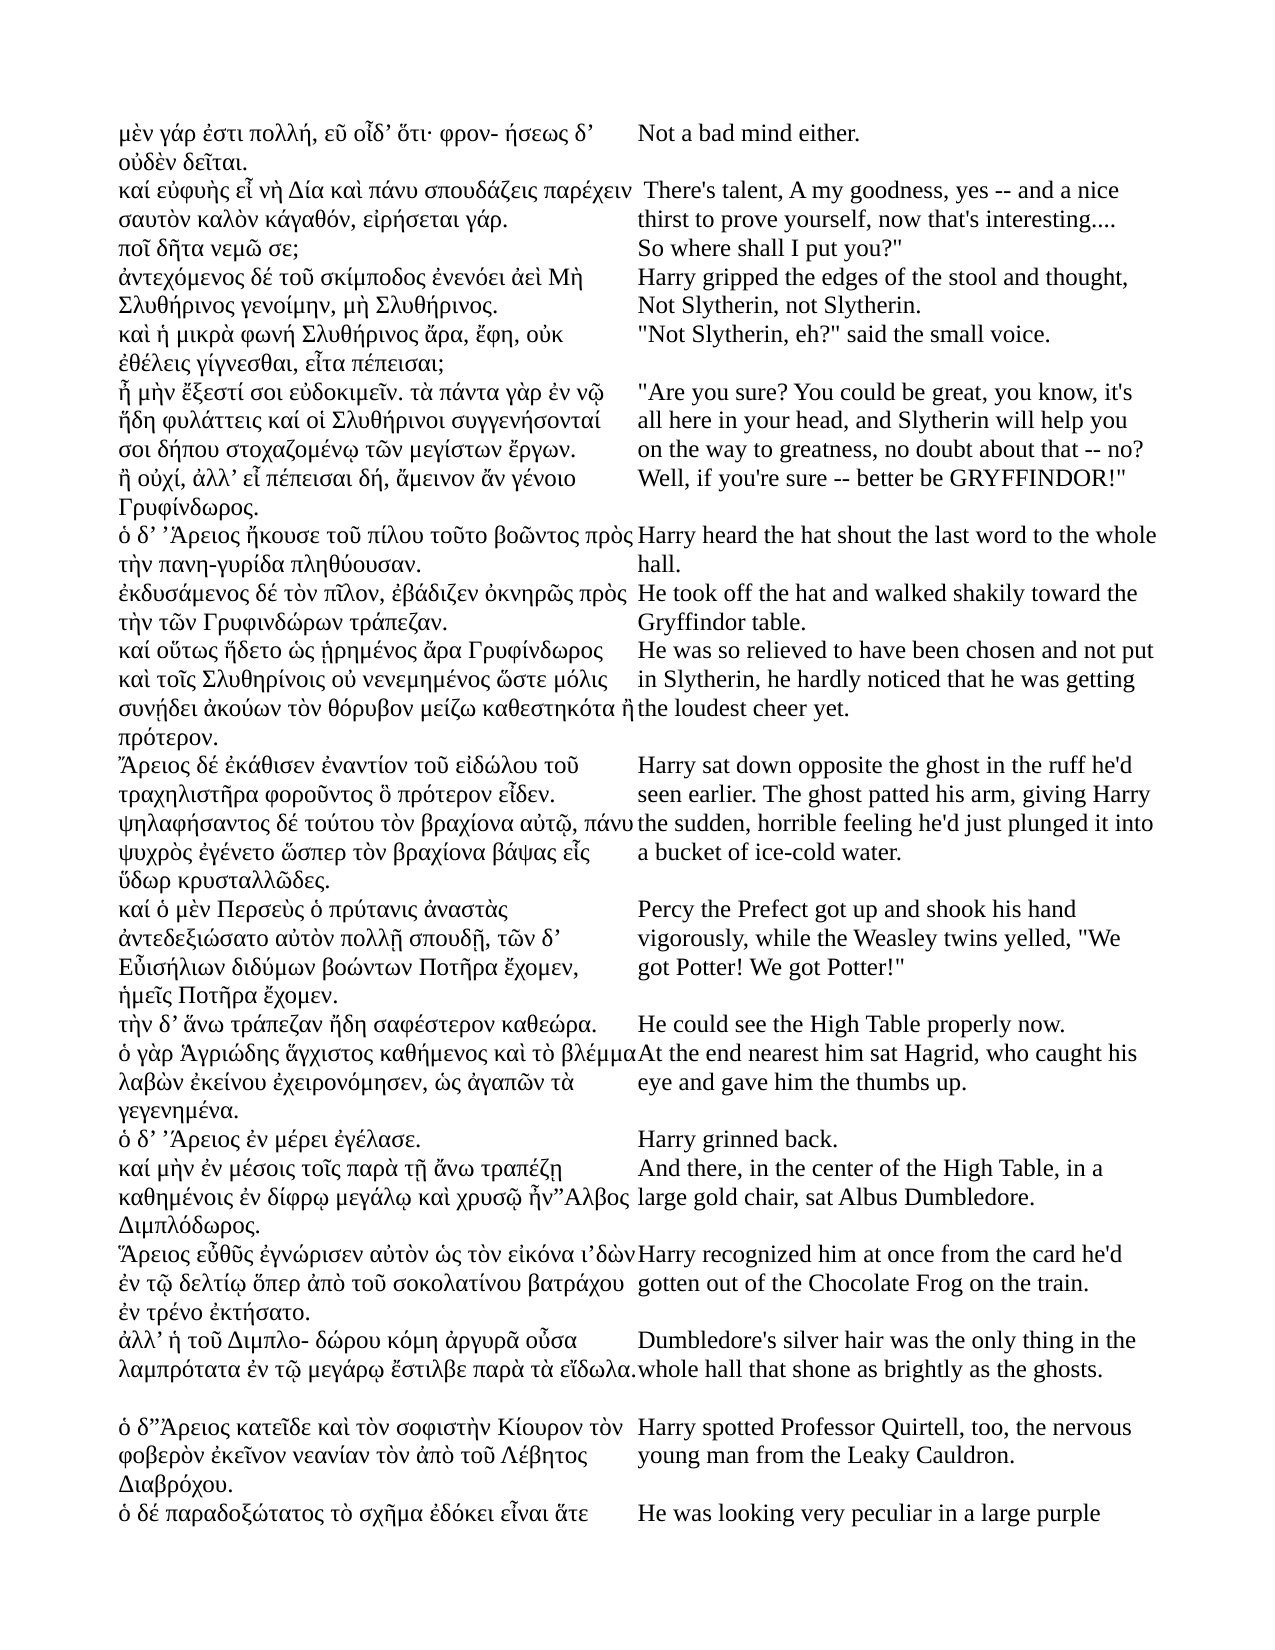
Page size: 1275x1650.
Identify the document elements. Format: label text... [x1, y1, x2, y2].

table_cell "Are you sure? You could be great, you know, it's all here in your head, and Slytherin will help you on the way to greatness, no doubt about that -- no? [638, 377, 1157, 463]
table_cell καί οὕτως ἥδετο ὡς ᾑρημένος ἄρα Γρυφίνδωρος καὶ τοῖς Σλυθηρίνοις οὐ νενεμημένος ὥστε μόλις συνῄδει ἀκούων τὸν θόρυβον μείζω καθεστηκότα ἢ πρότερον. [118, 636, 637, 751]
table_cell ὁ δ”Ἀρειος κατεῖδε καὶ τὸν σοφιστὴν Κίουρον τὸν φοβερὸν ἐκεῖνον νεανίαν τὸν ἀπὸ τοῦ Λέβητος Διαβρόχου. [118, 1412, 637, 1498]
table_cell He could see the High Table properly now. [638, 1009, 1157, 1038]
table_cell καί ὁ μὲν Περσεὺς ὁ πρύτανις ἀναστὰς ἀντεδεξιώσατο αὐτὸν πολλῇ σπουδῇ, τῶν δ’ Εὖισήλιων διδύμων βοώντων Ποτῆρα ἔχομεν, ἡμεῖς Ποτῆρα ἔχομεν. [118, 894, 637, 1009]
table_cell ὁ δ’ ’Ἁρειος ἤκουσε τοῦ πίλου τοῦτο βοῶντος πρὸς τὴν πανη-γυρίδα πληθύουσαν. [118, 521, 637, 578]
table_cell Harry gripped the edges of the stool and thought, Not Slytherin, not Slytherin. [638, 262, 1157, 319]
table_cell Ἄρειος δέ ἐκάθισεν ἐναντίον τοῦ εἰδώλου τοῦ τραχηλιστῆρα φοροῦντος ὃ πρότερον εἶδεν. ψηλαφήσαντος δέ τούτου τὸν βραχίονα αὐτῷ, πάνυ ψυχρὸς ἐγένετο ὥσπερ τὸν βραχίονα βάψας εἷς ὕδωρ κρυσταλλῶδες. [118, 751, 637, 894]
table_cell ἢ οὐχί, ἀλλ’ εἶ πέπεισαι δή, ἄμεινον ἄν γένοιο Γρυφίνδωρος. [118, 463, 637, 521]
table_cell μὲν γάρ ἐστι πολλή, εῦ οἶδ’ ὅτι· φρον- ήσεως δ’ οὐδὲν δεῖται. [118, 118, 637, 176]
table_cell So where shall I put you?" [638, 233, 1157, 262]
table_cell He was so relieved to have been chosen and not put in Slytherin, he hardly noticed that he was getting the loudest cheer yet. [638, 636, 1157, 751]
table_cell There's talent, A my goodness, yes -- and a nice thirst to prove yourself, now that's interesting.... [638, 176, 1157, 233]
table_cell ὁ γὰρ Ἁγριώδης ἅγχιστος καθήμενος καὶ τὸ βλέμμα λαβὼν ἐκείνου ἐχειρονόμησεν, ὡς ἀγαπῶν τὰ γεγενημένα. [118, 1038, 637, 1124]
table_cell He was looking very peculiar in a large purple [638, 1498, 1157, 1527]
table_cell At the end nearest him sat Hagrid, who caught his eye and gave him the thumbs up. [638, 1038, 1157, 1124]
table_cell ποῖ δῆτα νεμῶ σε; [118, 233, 637, 262]
table_cell He took off the hat and walked shakily toward the Gryffindor table. [638, 578, 1157, 636]
table_cell ἀλλ’ ἡ τοῦ Διμπλο- δώρου κόμη ἀργυρᾶ οὖσα λαμπρότατα ἐν τῷ μεγάρῳ ἔστιλβε παρὰ τὰ εἴδωλα. [118, 1326, 637, 1412]
table_cell καί εὐφυὴς εἶ νὴ Δία καὶ πάνυ σπουδάζεις παρέχειν σαυτὸν καλὸν κάγαθόν, εἰρήσεται γάρ. [118, 176, 637, 233]
table_cell And there, in the center of the High Table, in a large gold chair, sat Albus Dumbledore. [638, 1153, 1157, 1239]
table_cell ὁ δέ παραδοξώτατος τὸ σχῆμα ἐδόκει εἶναι ἅτε [118, 1498, 637, 1527]
table_cell Harry recognized him at once from the card he'd gotten out of the Chocolate Frog on the train. [638, 1239, 1157, 1326]
table_cell Well, if you're sure -- better be GRYFFINDOR!" [638, 463, 1157, 521]
table_cell ἐκδυσάμενος δέ τὸν πῖλον, ἐβάδιζεν ὀκνηρῶς πρὸς τὴν τῶν Γρυφινδώρων τράπεζαν. [118, 578, 637, 636]
table_cell καὶ ἡ μικρὰ φωνή Σλυθήρινος ἄρα, ἔφη, οὐκ ἐθέλεις γίγνεσθαι, εἶτα πέπεισαι; [118, 319, 637, 377]
table_cell Harry spotted Professor Quirtell, too, the nervous young man from the Leaky Cauldron. [638, 1412, 1157, 1498]
table_cell καί μὴν ἐν μέσοις τοῖς παρὰ τῇ ἄνω τραπέζῃ καθημένοις ἐν δίφρῳ μεγάλῳ καὶ χρυσῷ ἦν”Αλβος Διμπλόδωρος. [118, 1153, 637, 1239]
table_cell ἦ μὴν ἔξεστί σοι εὐδοκιμεῖν. τὰ πάντα γὰρ ἐν νῷ ἥδη φυλάττεις καί οἱ Σλυθήρινοι συγγενήσονταί σοι δήπου στοχαζομένῳ τῶν μεγίστων ἔργων. [118, 377, 637, 463]
table_cell Not a bad mind either. [638, 118, 1157, 176]
table_cell Dumbledore's silver hair was the only thing in the whole hall that shone as brightly as the ghosts. [638, 1326, 1157, 1412]
table_cell Percy the Prefect got up and shook his hand vigorously, while the Weasley twins yelled, "We got Potter! We got Potter!" [638, 894, 1157, 1009]
table_cell "Not Slytherin, eh?" said the small voice. [638, 319, 1157, 377]
table_cell ἀντεχόμενος δέ τοῦ σκίμποδος ἐνενόει ἀεὶ Μὴ Σλυθήρινος γενοίμην, μὴ Σλυθήρινος. [118, 262, 637, 319]
table_cell τὴν δ’ ἅνω τράπεζαν ἤδη σαφέστερον καθεώρα. [118, 1009, 637, 1038]
table_cell Harry heard the hat shout the last word to the whole hall. [638, 521, 1157, 578]
table_cell Ἅρειος εὖθῦς ἐγνώρισεν αὐτὸν ὡς τὸν εἰκόνα ι’δὼν ἐν τῷ δελτίῳ ὅπερ ἀπὸ τοῦ σοκολατίνου βατράχου ἐν τρένο ἐκτήσατο. [118, 1239, 637, 1326]
table_cell ὁ δ’ ’Άρειος ἐν μέρει ἐγέλασε. [118, 1124, 637, 1153]
table_cell Harry sat down opposite the ghost in the ruff he'd seen earlier. The ghost patted his arm, giving Harry the sudden, horrible feeling he'd just plunged it into a bucket of ice-cold water. [638, 751, 1157, 894]
table_cell Harry grinned back. [638, 1124, 1157, 1153]
